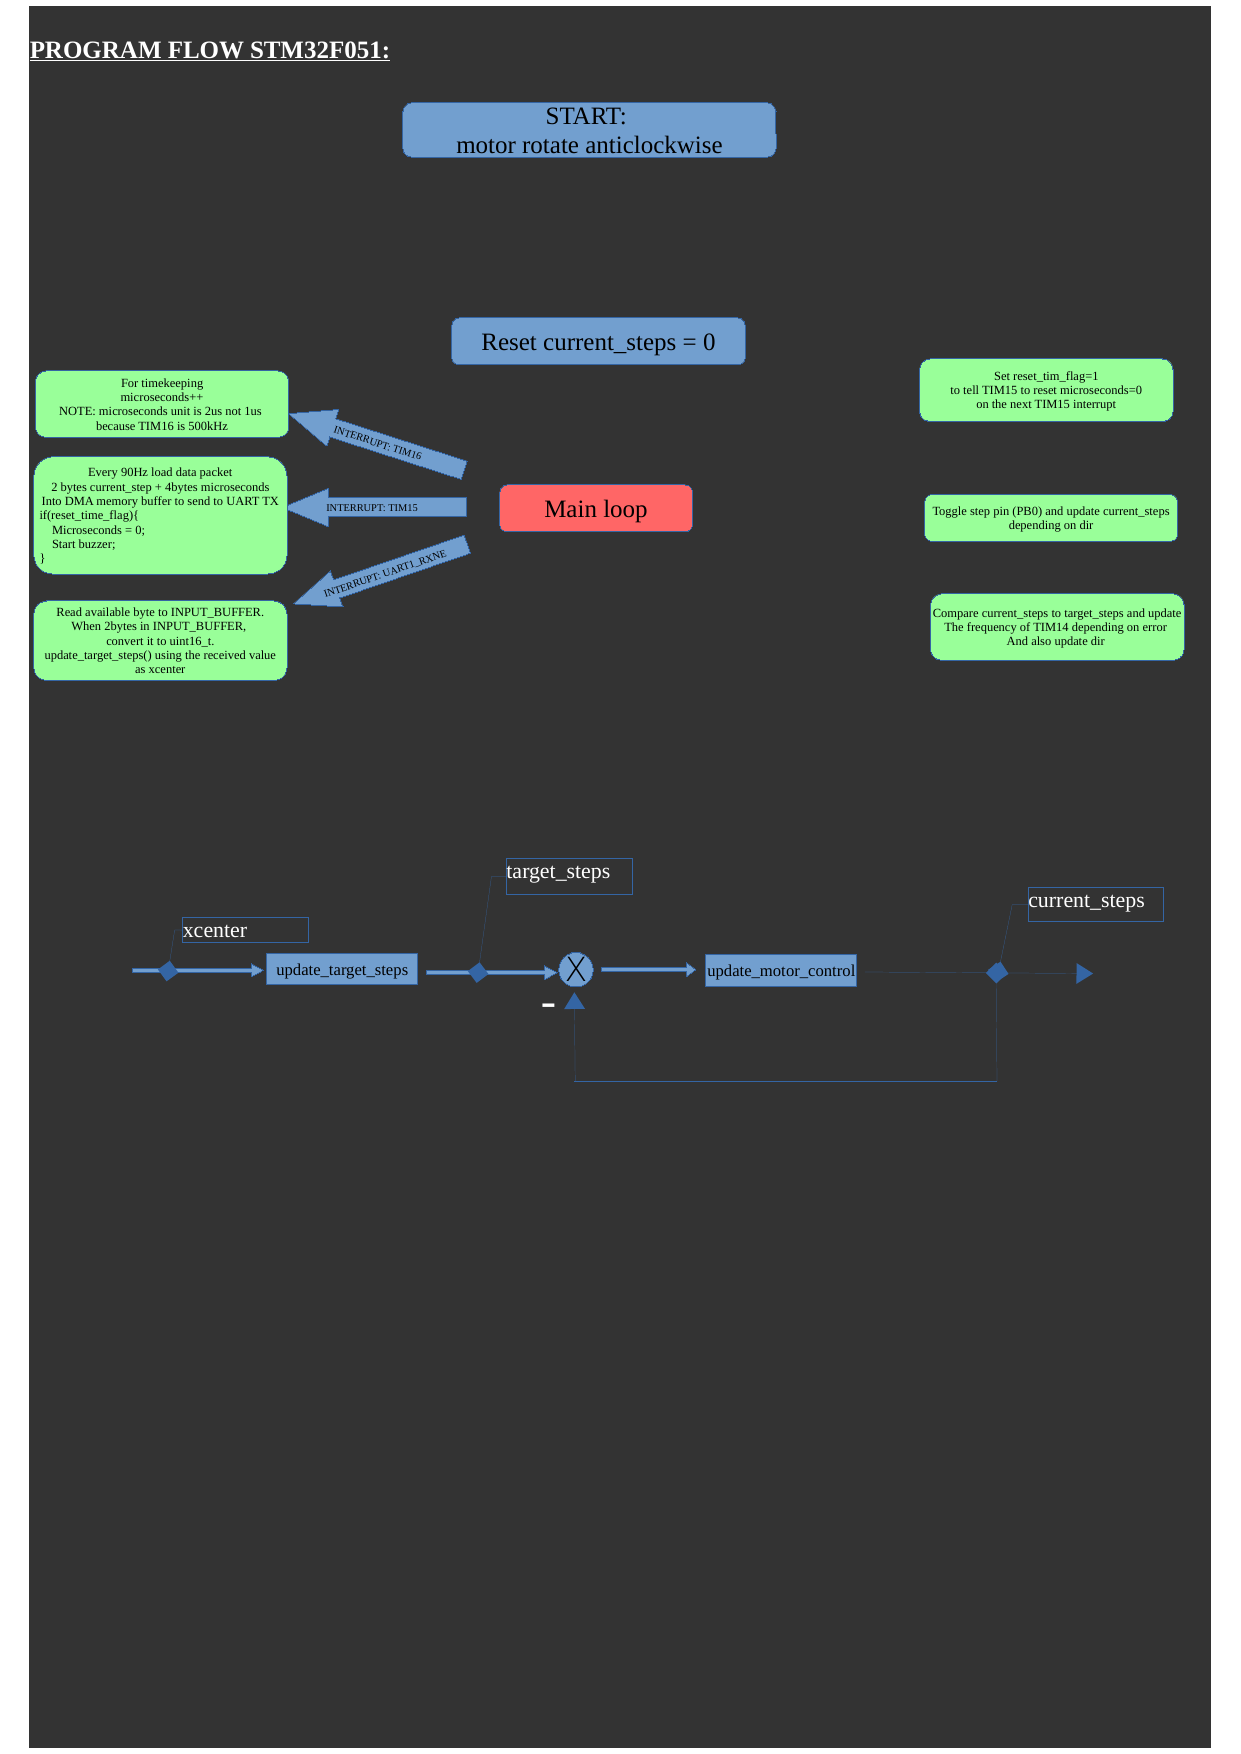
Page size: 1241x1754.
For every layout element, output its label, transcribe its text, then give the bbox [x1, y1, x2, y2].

text PROGRAM FLOW STM32F051: [29, 35, 1211, 63]
